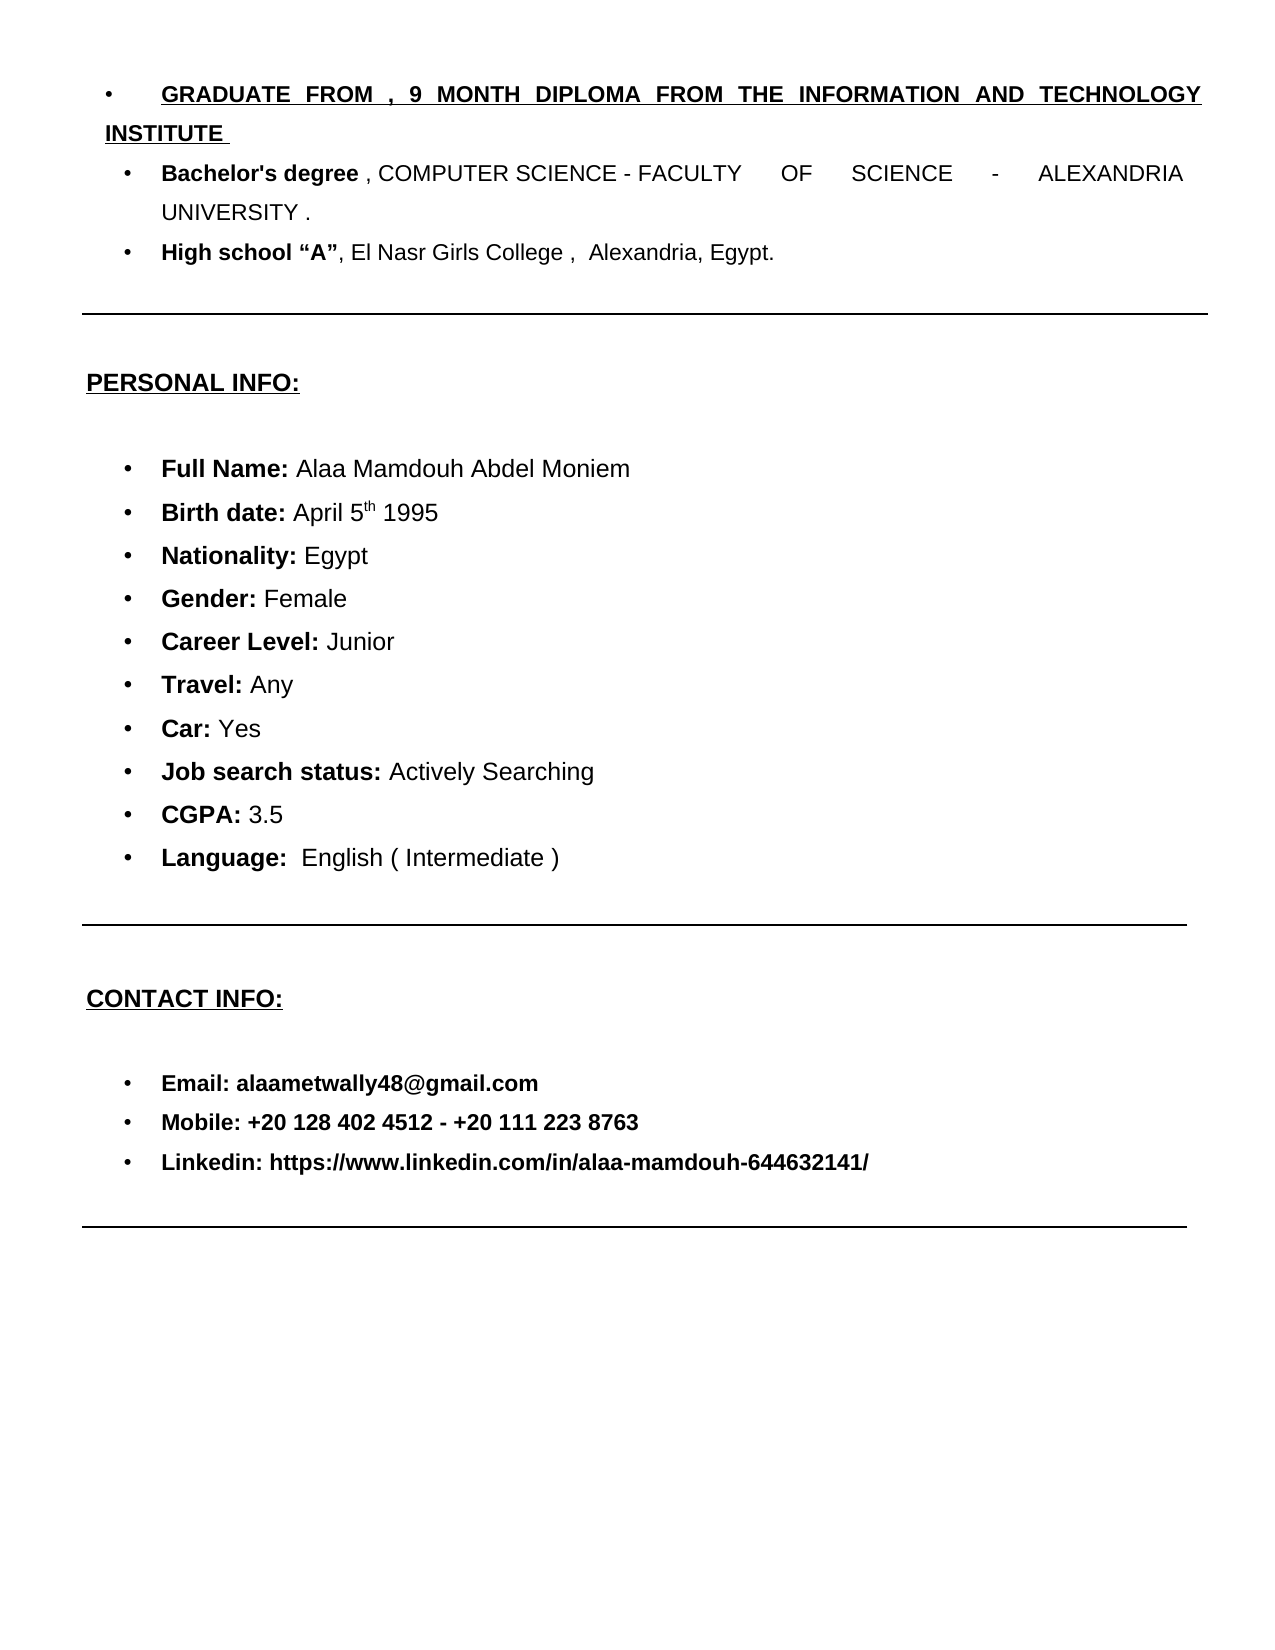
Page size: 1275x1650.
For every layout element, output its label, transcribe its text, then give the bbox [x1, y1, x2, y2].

list Bachelor's degree , COMPUTER SCIENCE - FACULTY OF SCIENCE - ALEXANDRIA University . [123, 160, 1183, 226]
text CONTACT INFO: [86, 984, 1183, 1012]
list Language: English ( Intermediate ) [123, 843, 1183, 872]
list Job search status: Actively Searching [123, 757, 1183, 786]
list CGPA: 3.5 [123, 800, 1183, 829]
list Travel: Any [123, 670, 1183, 699]
list High school “A”, El Nasr Girls College , Alexandria, Egypt. [123, 239, 1183, 265]
list Career Level: Junior [123, 627, 1183, 656]
text PERSONAL INFO: [86, 368, 1183, 397]
list Gender: Female [123, 584, 1183, 613]
list Linkedin: https://www.linkedin.com/in/alaa-mamdouh-644632141/ [123, 1149, 1183, 1175]
list Full Name: Alaa Mamdouh Abdel Moniem [123, 454, 1183, 483]
list Graduate from , 9 month diploma from the information and technology institute [86, 81, 1183, 147]
list Birth date: April 5th 1995 [123, 497, 1183, 526]
list Nationality: Egypt [123, 541, 1183, 569]
list Mobile: +20 128 402 4512 - +20 111 223 8763 [123, 1109, 1183, 1136]
list Car: Yes [123, 714, 1183, 742]
list Email: alaametwally48@gmail.com [123, 1070, 1183, 1096]
